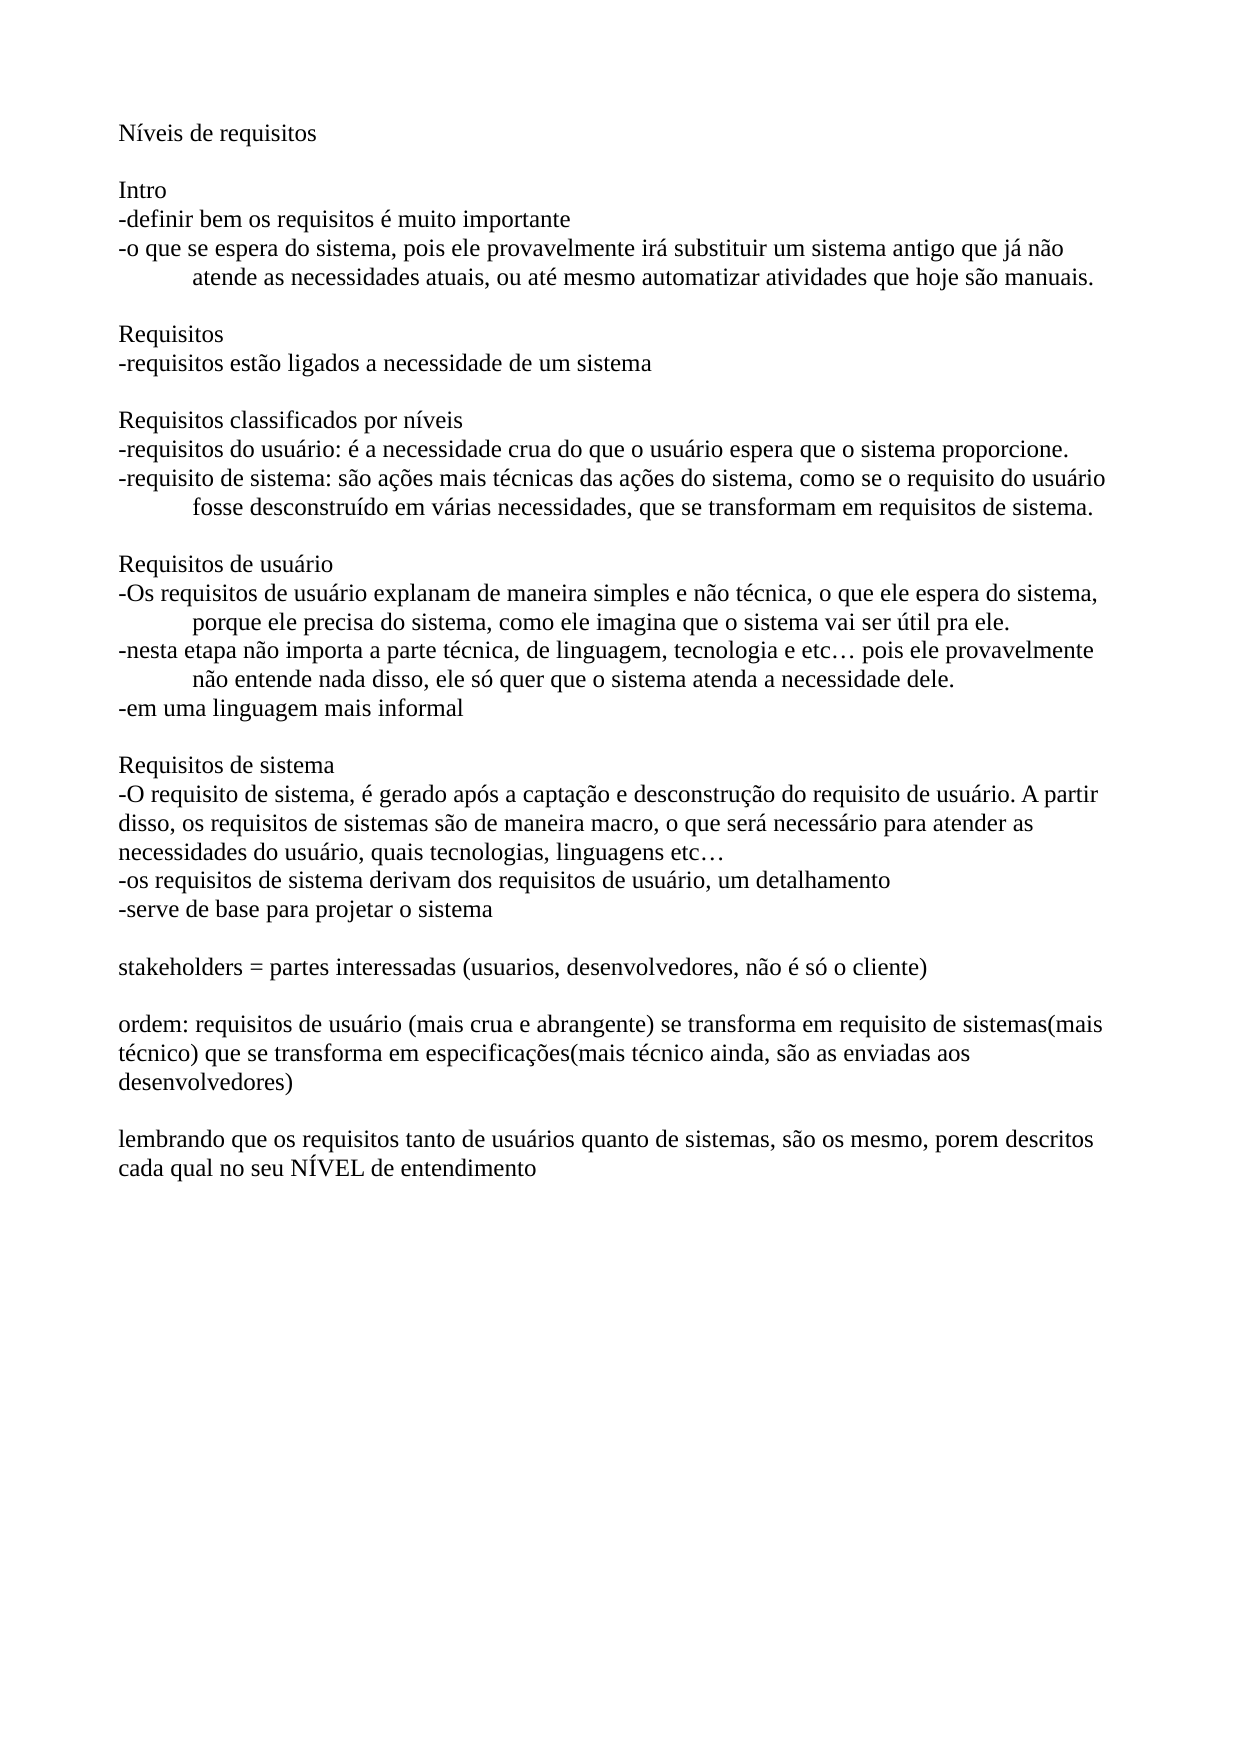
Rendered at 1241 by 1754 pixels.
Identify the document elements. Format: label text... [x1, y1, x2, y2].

text -definir bem os requisitos é muito importante [118, 204, 1122, 233]
text Requisitos de usuário [118, 549, 1122, 578]
text Níveis de requisitos [118, 118, 1122, 147]
text -O requisito de sistema, é gerado após a captação e desconstrução do requisito de usuário. A partir disso, os requisitos de sistemas são de maneira macro, o que será necessário para atender as necessidades do usuário, quais tecnologias, linguagens etc… [118, 779, 1122, 866]
text stakeholders = partes interessadas (usuarios, desenvolvedores, não é só o cliente) [118, 952, 1122, 981]
text -requisitos estão ligados a necessidade de um sistema [118, 348, 1122, 377]
text Requisitos classificados por níveis [118, 406, 1122, 434]
text -em uma linguagem mais informal [118, 693, 1122, 722]
text -requisito de sistema: são ações mais técnicas das ações do sistema, como se o requisito do usuário fosse desconstruído em várias necessidades, que se transformam em requisitos de sistema. [118, 463, 1122, 521]
text -nesta etapa não importa a parte técnica, de linguagem, tecnologia e etc… pois ele provavelmente não entende nada disso, ele só quer que o sistema atenda a necessidade dele. [118, 636, 1122, 693]
text -serve de base para projetar o sistema [118, 894, 1122, 923]
text -os requisitos de sistema derivam dos requisitos de usuário, um detalhamento [118, 866, 1122, 894]
text -requisitos do usuário: é a necessidade crua do que o usuário espera que o sistema proporcione. [118, 434, 1122, 463]
text ordem: requisitos de usuário (mais crua e abrangente) se transforma em requisito de sistemas(mais técnico) que se transforma em especificações(mais técnico ainda, são as enviadas aos desenvolvedores) [118, 1009, 1122, 1096]
text Intro [118, 176, 1122, 204]
text lembrando que os requisitos tanto de usuários quanto de sistemas, são os mesmo, porem descritos cada qual no seu NÍVEL de entendimento [118, 1124, 1122, 1182]
text -o que se espera do sistema, pois ele provavelmente irá substituir um sistema antigo que já não atende as necessidades atuais, ou até mesmo automatizar atividades que hoje são manuais. [118, 233, 1122, 291]
text Requisitos [118, 319, 1122, 348]
text -Os requisitos de usuário explanam de maneira simples e não técnica, o que ele espera do sistema, porque ele precisa do sistema, como ele imagina que o sistema vai ser útil pra ele. [118, 578, 1122, 636]
text Requisitos de sistema [118, 751, 1122, 779]
